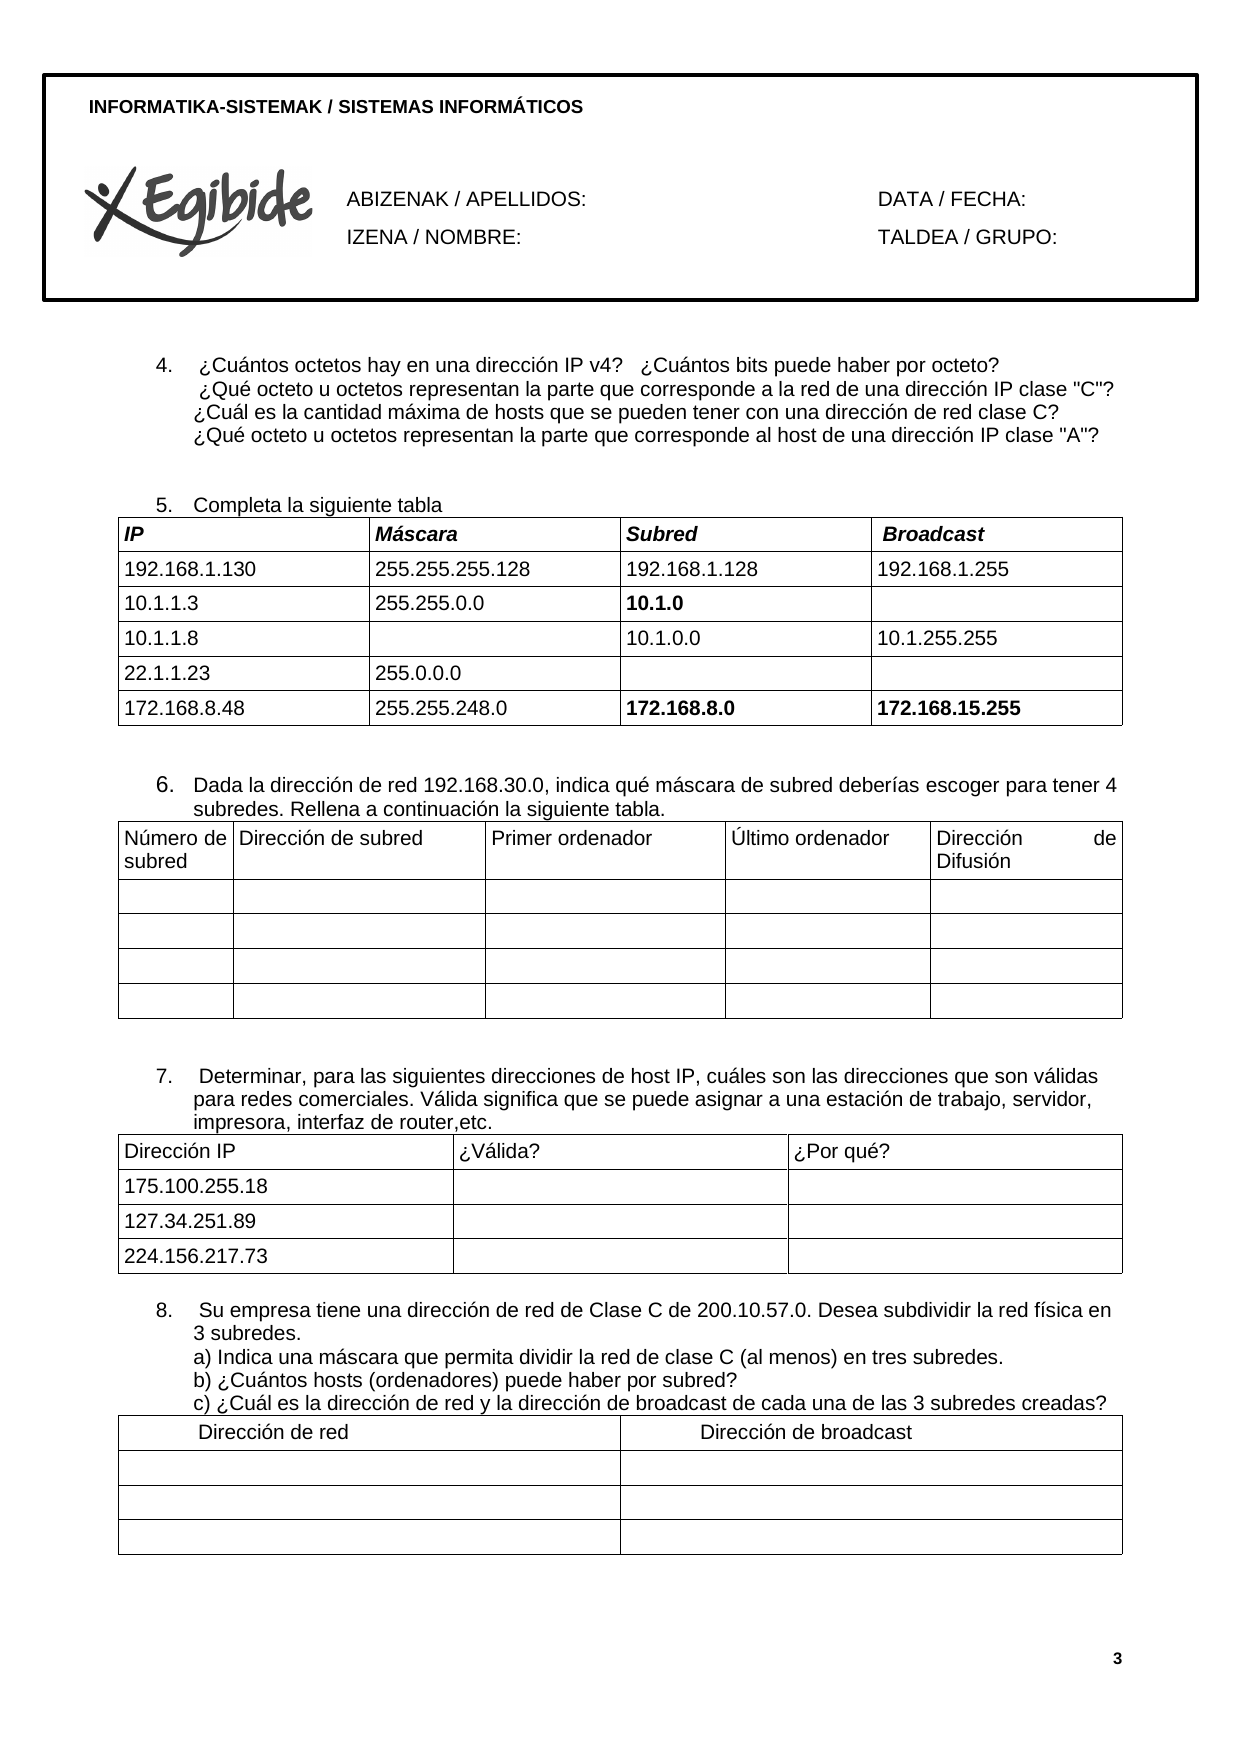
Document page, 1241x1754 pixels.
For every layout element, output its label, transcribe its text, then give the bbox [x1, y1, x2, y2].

table_cell [726, 984, 930, 1018]
table_header Dirección IP [119, 1135, 453, 1169]
list ¿Cuántos octetos hay en una dirección IP v4? ¿Cuántos bits puede haber por octeto? [156, 354, 1122, 377]
table_cell [119, 949, 233, 983]
table_cell [789, 1239, 1122, 1273]
table_cell [234, 949, 485, 983]
table_cell [119, 984, 233, 1018]
table_cell 255.255.255.128 [370, 552, 620, 586]
table_cell [931, 880, 1122, 913]
table_header Último ordenador [726, 822, 930, 879]
table_cell 255.0.0.0 [370, 657, 620, 690]
table_header Máscara [370, 518, 620, 551]
list c) ¿Cuál es la dirección de red y la dirección de broadcast de cada una de las 3 subredes creadas? [156, 1392, 1122, 1415]
table_header ¿Por qué? [789, 1135, 1122, 1169]
table_cell 192.168.1.255 [872, 552, 1122, 586]
table_cell [454, 1170, 787, 1204]
list b) ¿Cuántos hosts (ordenadores) puede haber por subred? [156, 1368, 1122, 1392]
table_cell 255.255.0.0 [370, 587, 620, 621]
table_cell 10.1.0.0 [621, 622, 871, 656]
table_cell [234, 880, 485, 913]
table_cell [621, 1451, 1122, 1485]
list Su empresa tiene una dirección de red de Clase C de 200.10.57.0. Desea subdividir la red física en 3 subredes. [156, 1299, 1122, 1345]
table_cell [454, 1205, 787, 1238]
table_cell [726, 949, 930, 983]
table_cell [621, 657, 871, 690]
table_header Dirección de Difusión [931, 822, 1122, 879]
table_cell [486, 949, 725, 983]
table_header Dirección de subred [234, 822, 485, 879]
table_cell [621, 1520, 1122, 1554]
table_header Broadcast [872, 518, 1122, 551]
table_cell 224.156.217.73 [119, 1239, 453, 1273]
table_cell [454, 1239, 787, 1273]
list ¿Cuál es la cantidad máxima de hosts que se pueden tener con una dirección de red clase C? [156, 400, 1122, 424]
list ¿Qué octeto u octetos representan la parte que corresponde al host de una dirección IP clase "A"? [156, 424, 1122, 447]
table_cell 175.100.255.18 [119, 1170, 453, 1204]
table_cell [119, 1520, 620, 1554]
table_cell [872, 587, 1122, 621]
table_header Primer ordenador [486, 822, 725, 879]
table_cell [872, 657, 1122, 690]
table_cell [931, 949, 1122, 983]
table_header IP [119, 518, 369, 551]
list a) Indica una máscara que permita dividir la red de clase C (al menos) en tres subredes. [156, 1345, 1122, 1368]
table_cell [119, 1451, 620, 1485]
table_cell [486, 914, 725, 948]
table_header Subred [621, 518, 871, 551]
table_cell 192.168.1.130 [119, 552, 369, 586]
table_cell [931, 914, 1122, 948]
table_cell 172.168.8.48 [119, 691, 369, 725]
table_cell 22.1.1.23 [119, 657, 369, 690]
table_cell 10.1.1.8 [119, 622, 369, 656]
list ¿Qué octeto u octetos representan la parte que corresponde a la red de una dirección IP clase "C"? [156, 377, 1122, 400]
table_header Número de subred [119, 822, 233, 879]
table_cell [119, 880, 233, 913]
table_cell [119, 1486, 620, 1519]
table_header ¿Válida? [454, 1135, 787, 1169]
table_header Dirección de broadcast [621, 1416, 1122, 1450]
table_cell 10.1.1.3 [119, 587, 369, 621]
table_cell 172.168.8.0 [621, 691, 871, 725]
table_cell [789, 1205, 1122, 1238]
table_cell [726, 880, 930, 913]
table_cell [726, 914, 930, 948]
list Determinar, para las siguientes direcciones de host IP, cuáles son las direcciones que son válidas para redes comerciales. Válida significa que se puede asignar a una estación de trabajo, servidor, impresora, interfaz de router,etc. [156, 1064, 1122, 1134]
table_cell [931, 984, 1122, 1018]
list Dada la dirección de red 192.168.30.0, indica qué máscara de subred deberías escoger para tener 4 subredes. Rellena a continuación la siguiente tabla. [156, 772, 1122, 821]
table_cell 172.168.15.255 [872, 691, 1122, 725]
table_cell 127.34.251.89 [119, 1205, 453, 1238]
table_cell [119, 914, 233, 948]
table_cell [486, 984, 725, 1018]
table_cell [234, 984, 485, 1018]
table_cell 255.255.248.0 [370, 691, 620, 725]
table_cell [621, 1486, 1122, 1519]
list Completa la siguiente tabla [156, 493, 1122, 517]
table_cell [486, 880, 725, 913]
table_cell [234, 914, 485, 948]
table_cell 10.1.255.255 [872, 622, 1122, 656]
table_cell 10.1.0 [621, 587, 871, 621]
table_cell 192.168.1.128 [621, 552, 871, 586]
table_header Dirección de red [119, 1416, 620, 1450]
table_cell [789, 1170, 1122, 1204]
table_cell [370, 622, 620, 656]
